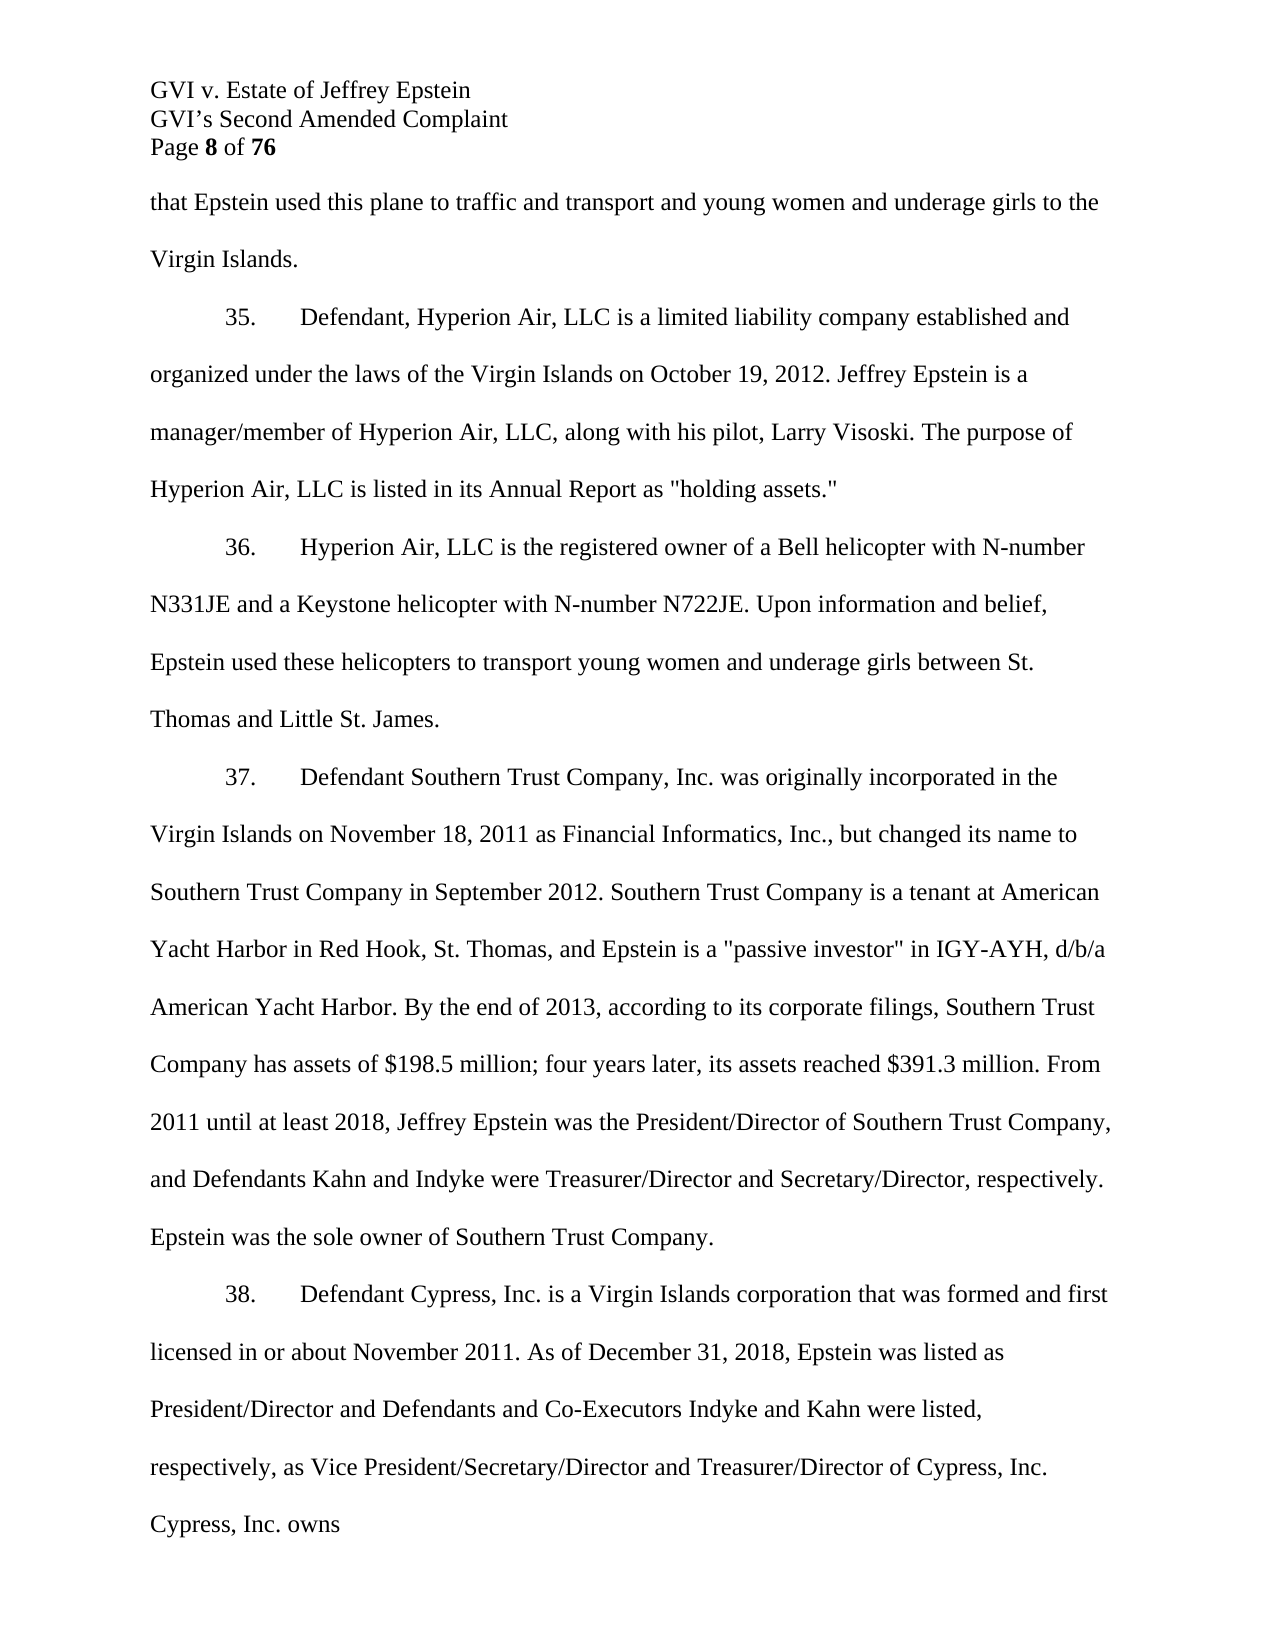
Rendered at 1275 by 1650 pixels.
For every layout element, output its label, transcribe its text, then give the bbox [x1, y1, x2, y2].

text that Epstein used this plane to traffic and transport and young women and underage girls to the Virgin Islands. [150, 187, 1125, 273]
list Defendant, Hyperion Air, LLC is a limited liability company established and organized under the laws of the Virgin Islands on October 19, 2012. Jeffrey Epstein is a manager/member of Hyperion Air, LLC, along with his pilot, Larry Visoski. The purpose of Hyperion Air, LLC is listed in its Annual Report as "holding assets." [150, 302, 1073, 503]
list Defendant Cypress, Inc. is a Virgin Islands corporation that was formed and first licensed in or about November 2011. As of December 31, 2018, Epstein was listed as President/Director and Defendants and Co-Executors Indyke and Kahn were listed, respectively, as Vice President/Secretary/Director and Treasurer/Director of Cypress, Inc. Cypress, Inc. owns [150, 1279, 1115, 1538]
list Hyperion Air, LLC is the registered owner of a Bell helicopter with N-number N331JE and a Keystone helicopter with N-number N722JE. Upon information and belief, Epstein used these helicopters to transport young women and underage girls between St. Thomas and Little St. James. [150, 532, 1121, 733]
list Defendant Southern Trust Company, Inc. was originally incorporated in the Virgin Islands on November 18, 2011 as Financial Informatics, Inc., but changed its name to Southern Trust Company in September 2012. Southern Trust Company is a tenant at American Yacht Harbor in Red Hook, St. Thomas, and Epstein is a "passive investor" in IGY-AYH, d/b/a American Yacht Harbor. By the end of 2013, according to its corporate filings, Southern Trust Company has assets of $198.5 million; four years later, its assets reached $391.3 million. From 2011 until at least 2018, Jeffrey Epstein was the President/Director of Southern Trust Company, and Defendants Kahn and Indyke were Treasurer/Director and Secretary/Director, respectively. Epstein was the sole owner of Southern Trust Company. [150, 762, 1121, 1251]
